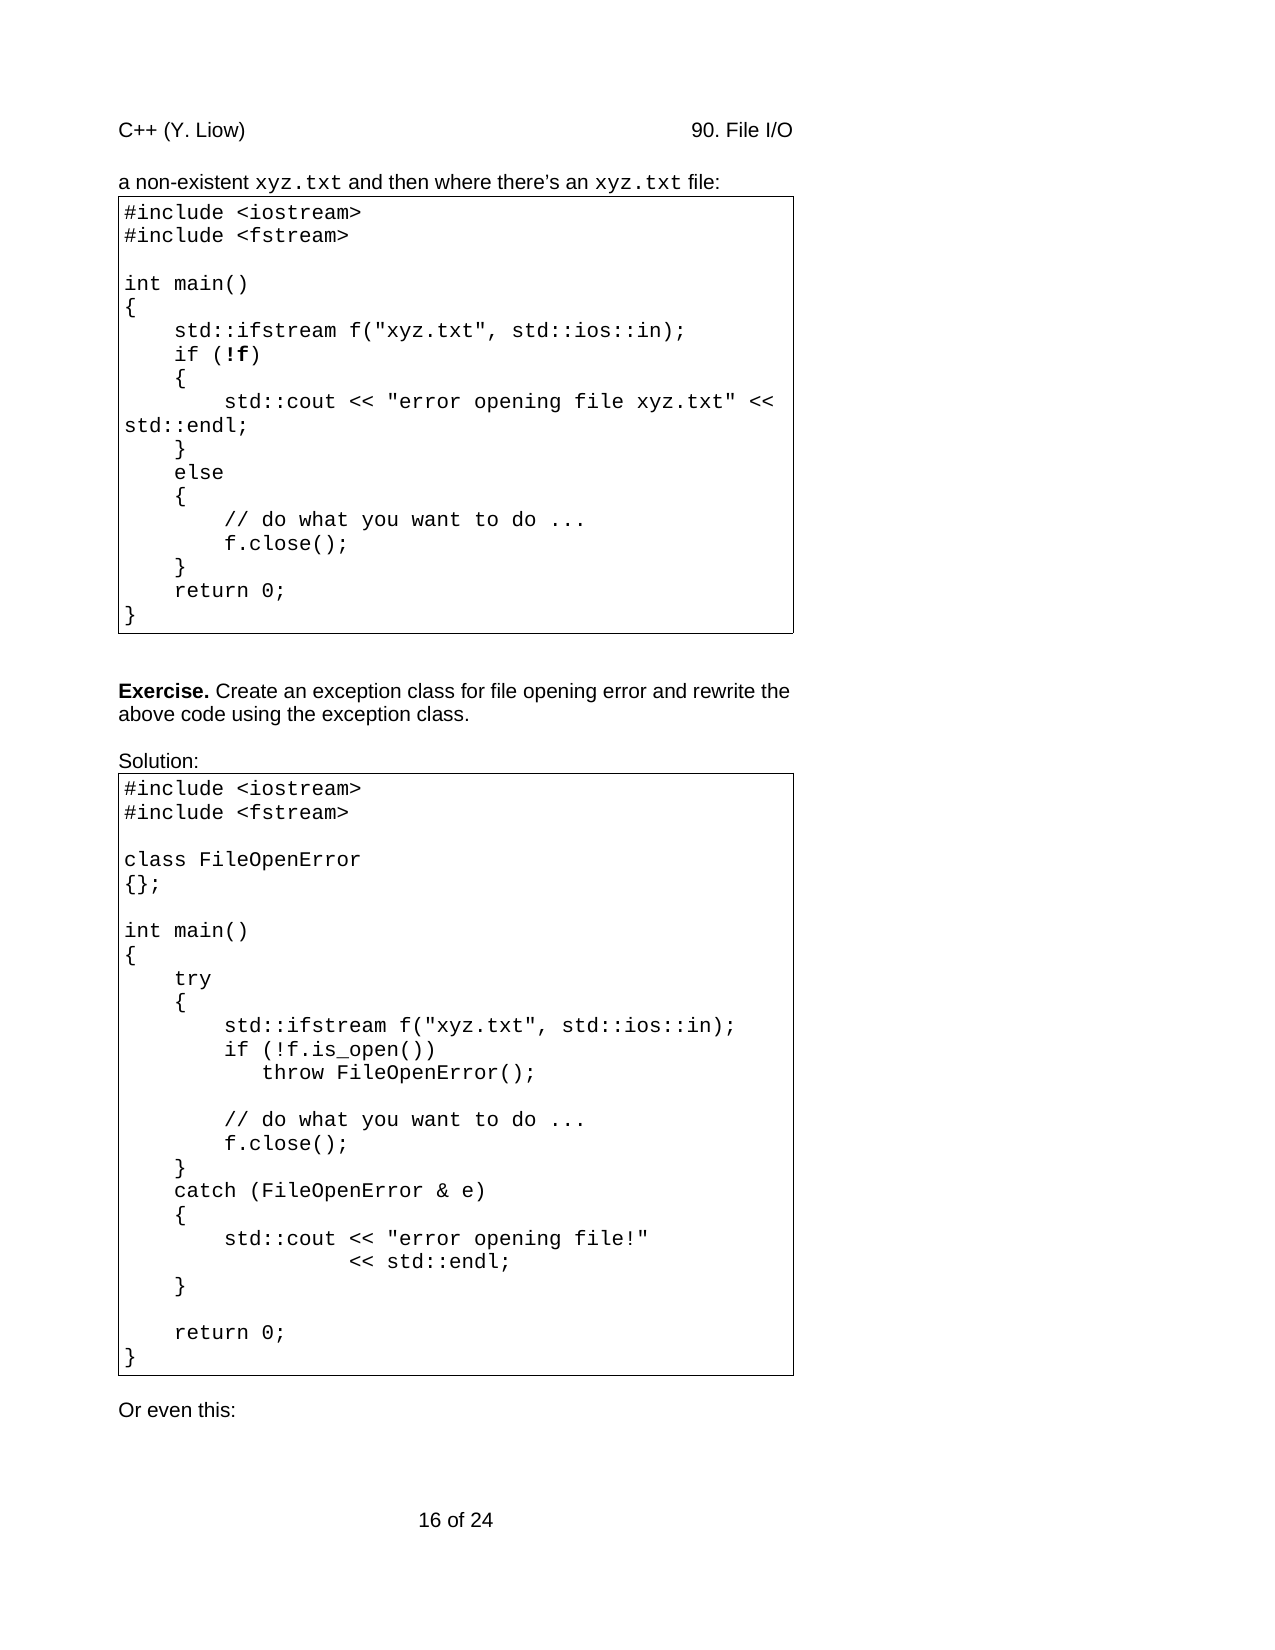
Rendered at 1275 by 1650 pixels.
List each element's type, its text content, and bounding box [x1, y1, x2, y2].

text Or even this: [118, 1399, 793, 1422]
table_header #include <iostream> #include <fstream> int main() { std::ifstream f("xyz.txt", std::ios::in); if (!f) { std::cout << "error opening file xyz.txt" << std::endl; } else { // do what you want to do ... f.close(); } return 0; } [119, 197, 793, 633]
text Exercise. Create an exception class for file opening error and rewrite the above code using the exception class. [118, 680, 793, 726]
table_header #include <iostream> #include <fstream> class FileOpenError {}; int main() { try { std::ifstream f("xyz.txt", std::ios::in); if (!f.is_open()) throw FileOpenError(); // do what you want to do ... f.close(); } catch (FileOpenError & e) { std::cout << "error opening file!" << std::endl; } return 0; } [119, 774, 793, 1375]
text Solution: [118, 749, 793, 773]
text a non-existent xyz.txt and then where there’s an xyz.txt file: [118, 171, 793, 196]
